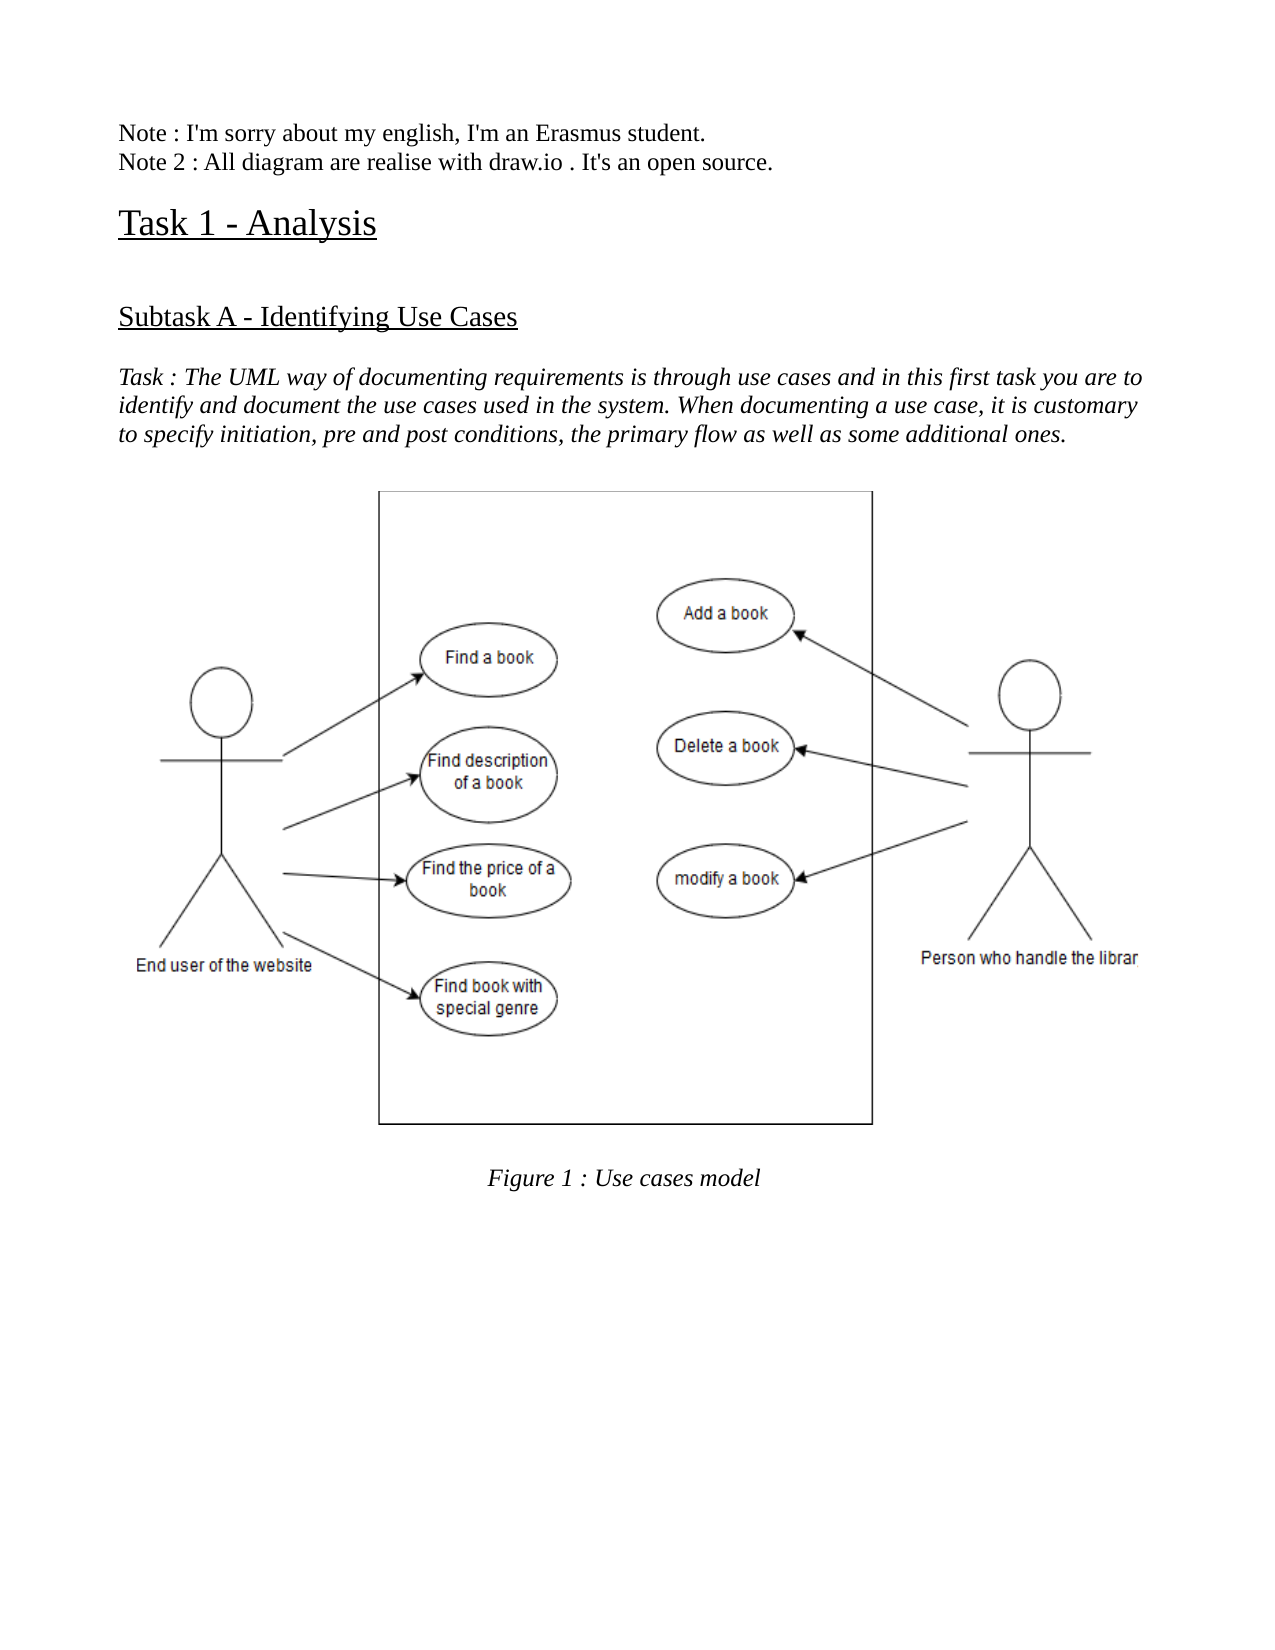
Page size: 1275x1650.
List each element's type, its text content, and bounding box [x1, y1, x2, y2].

text Note 2 : All diagram are realise with draw.io . It's an open source. [118, 147, 1157, 176]
text Note : I'm sorry about my english, I'm an Erasmus student. [118, 118, 1157, 147]
text Task : The UML way of documenting requirements is through use cases and in this first task you are to identify and document the use cases used in the system. When documenting a use case, it is customary to specify initiation, pre and post conditions, the primary flow as well as some additional ones. [118, 362, 1157, 448]
text Figure 1 : Use cases model [118, 1163, 1157, 1192]
subtitle Task 1 - Analysis [118, 201, 1157, 244]
text Subtask A - Identifying Use Cases [118, 299, 1157, 333]
